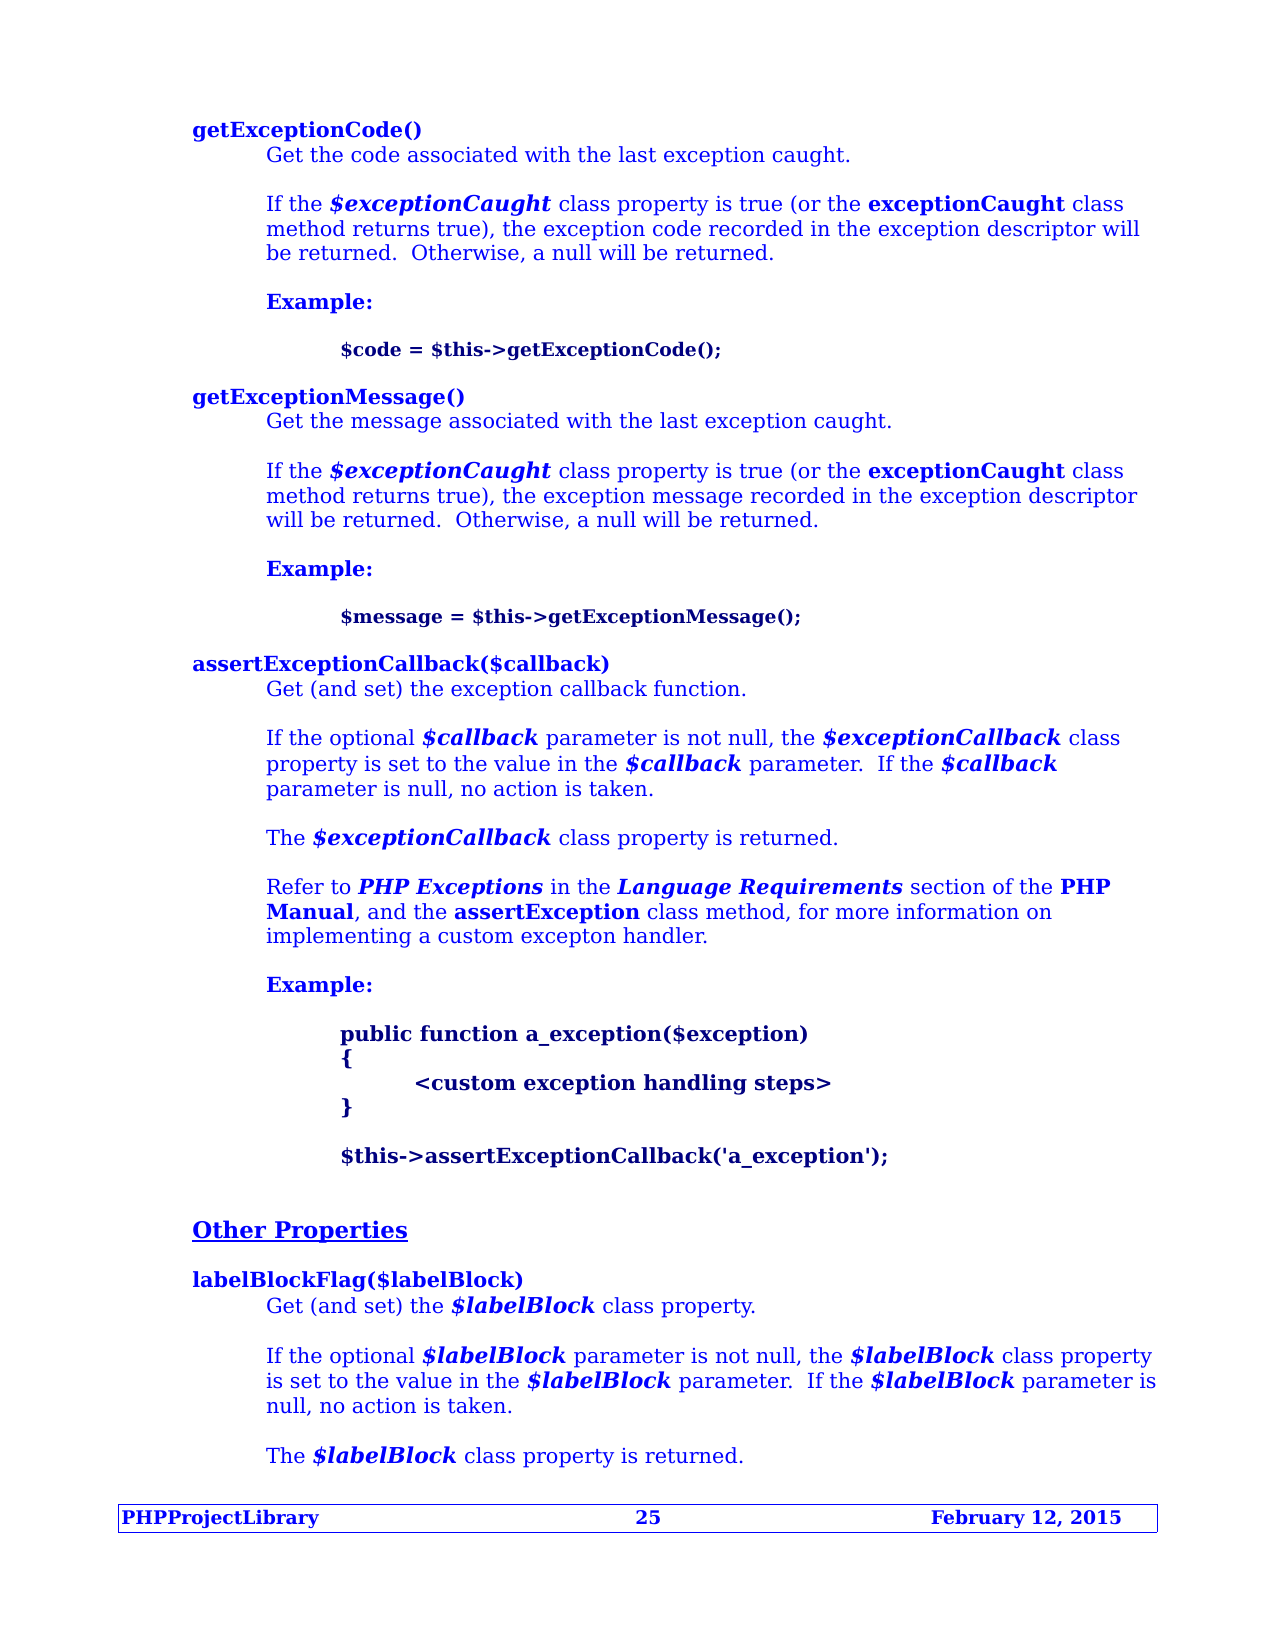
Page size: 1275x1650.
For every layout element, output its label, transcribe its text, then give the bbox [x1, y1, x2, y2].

text If the $exceptionCaught class property is true (or the exceptionCaught class method returns true), the exception code recorded in the exception descriptor will be returned. Otherwise, a null will be returned. [266, 191, 1157, 265]
text Example: [266, 973, 1157, 997]
text Example: [266, 557, 1157, 581]
text If the optional $labelBlock parameter is not null, the $labelBlock class property is set to the value in the $labelBlock parameter. If the $labelBlock parameter is null, no action is taken. [266, 1343, 1157, 1418]
text The $exceptionCallback class property is returned. [266, 825, 1157, 851]
text Other Properties [192, 1217, 1157, 1244]
text Get (and set) the exception callback function. [266, 677, 1157, 701]
text $this->assertExceptionCallback('a_exception'); [340, 1144, 1157, 1168]
text Get the code associated with the last exception caught. [266, 143, 1157, 167]
text assertExceptionCallback($callback) [192, 652, 1157, 677]
text Refer to PHP Exceptions in the Language Requirements section of the PHP Manual, and the assertException class method, for more information on implementing a custom excepton handler. [266, 875, 1157, 948]
text Get (and set) the $labelBlock class property. [266, 1293, 1157, 1318]
text If the $exceptionCaught class property is true (or the exceptionCaught class method returns true), the exception message recorded in the exception descriptor will be returned. Otherwise, a null will be returned. [266, 458, 1157, 532]
text } [340, 1095, 1157, 1119]
text If the optional $callback parameter is not null, the $exceptionCallback class property is set to the value in the $callback parameter. If the $callback parameter is null, no action is taken. [266, 725, 1157, 801]
text labelBlockFlag($labelBlock) [192, 1268, 1157, 1293]
text <custom exception handling steps> [340, 1071, 1157, 1095]
text $code = $this->getExceptionCode(); [340, 339, 1157, 361]
text Get the message associated with the last exception caught. [266, 409, 1157, 434]
text Example: [266, 290, 1157, 314]
text getExceptionMessage() [192, 385, 1157, 409]
text public function a_exception($exception) [340, 1022, 1157, 1046]
text getExceptionCode() [192, 118, 1157, 143]
text $message = $this->getExceptionMessage(); [340, 606, 1157, 628]
text { [340, 1046, 1157, 1071]
text The $labelBlock class property is returned. [266, 1443, 1157, 1468]
